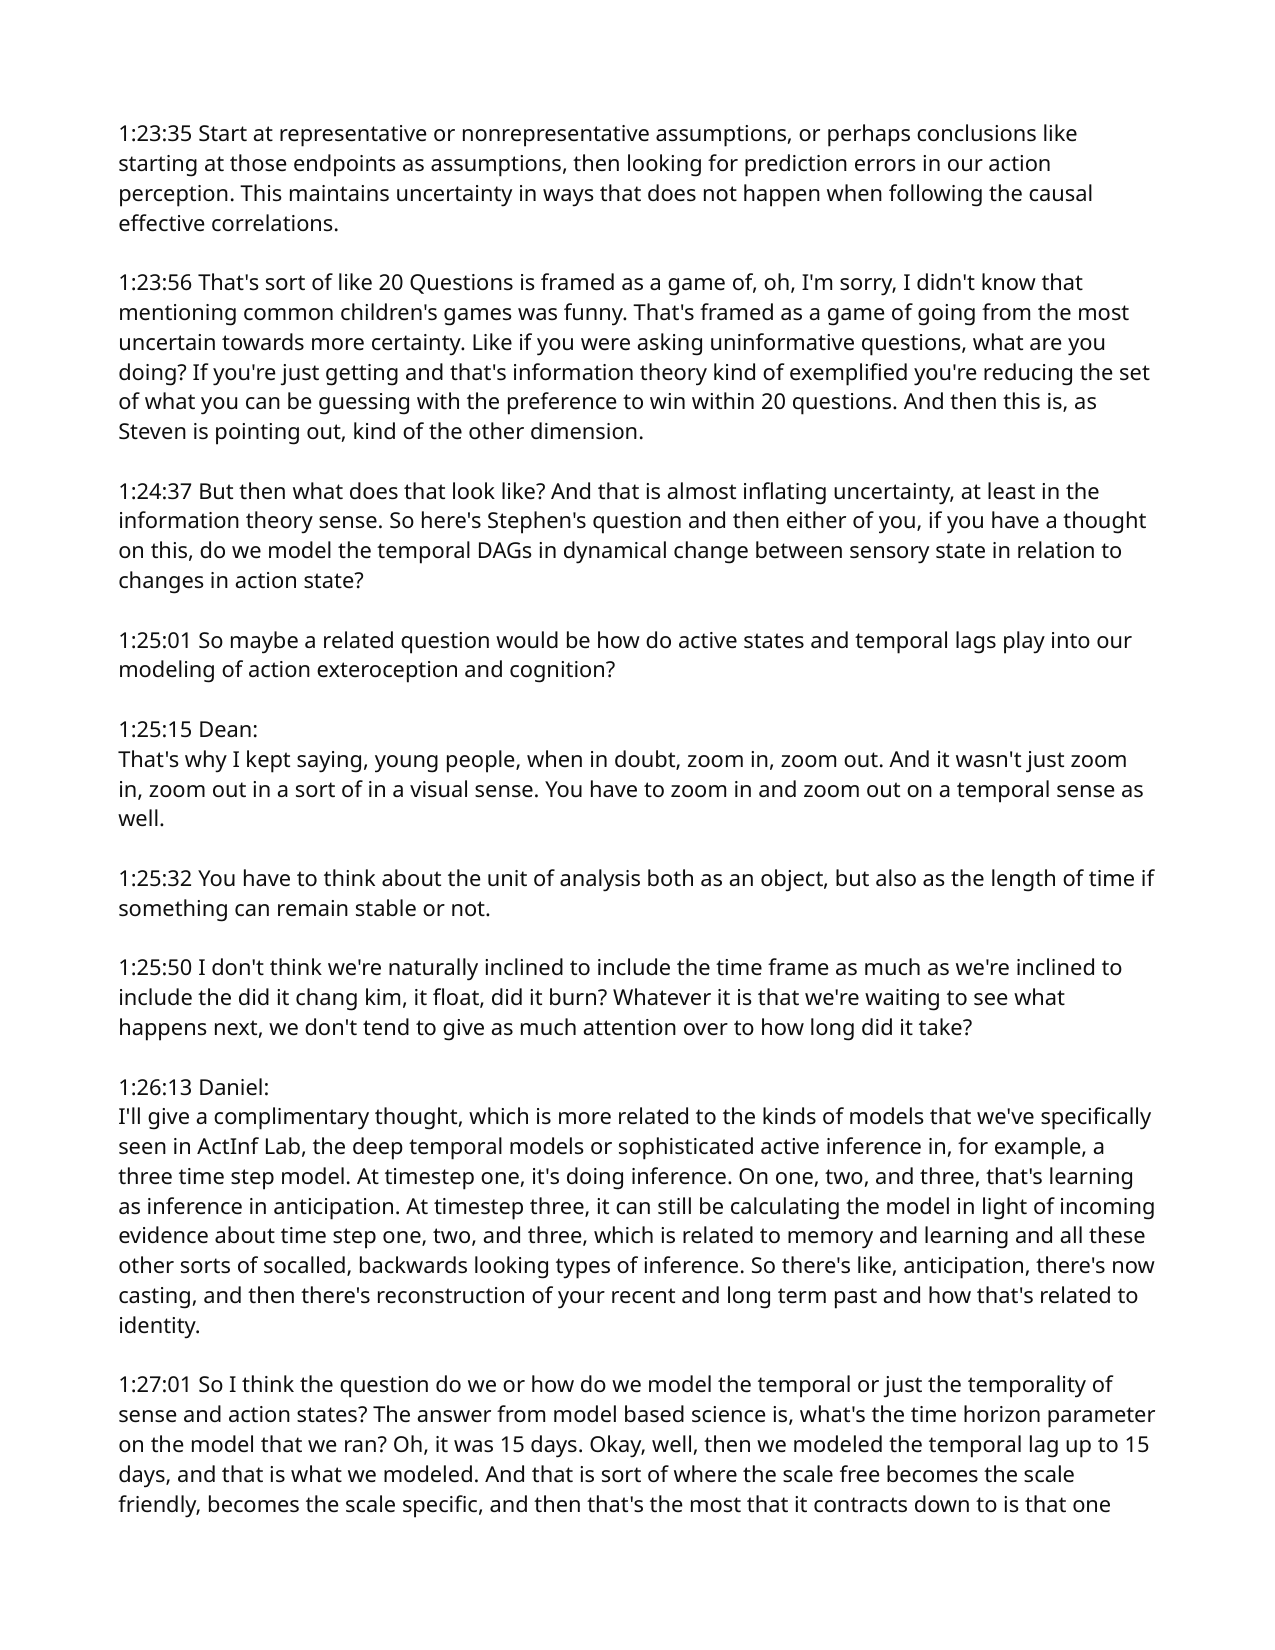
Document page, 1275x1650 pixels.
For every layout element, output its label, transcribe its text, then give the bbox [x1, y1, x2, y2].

text 1:23:35 Start at representative or nonrepresentative assumptions, or perhaps conclusions like starting at those endpoints as assumptions, then looking for prediction errors in our action perception. This maintains uncertainty in ways that does not happen when following the causal effective correlations. 1:23:56 That's sort of like 20 Questions is framed as a game of, oh, I'm sorry, I didn't know that mentioning common children's games was funny. That's framed as a game of going from the most uncertain towards more certainty. Like if you were asking uninformative questions, what are you doing? If you're just getting and that's information theory kind of exemplified you're reducing the set of what you can be guessing with the preference to win within 20 questions. And then this is, as Steven is pointing out, kind of the other dimension. 1:24:37 But then what does that look like? And that is almost inflating uncertainty, at least in the information theory sense. So here's Stephen's question and then either of you, if you have a thought on this, do we model the temporal DAGs in dynamical change between sensory state in relation to changes in action state? 1:25:01 So maybe a related question would be how do active states and temporal lags play into our modeling of action exteroception and cognition? 1:25:15 Dean: That's why I kept saying, young people, when in doubt, zoom in, zoom out. And it wasn't just zoom in, zoom out in a sort of in a visual sense. You have to zoom in and zoom out on a temporal sense as well. 1:25:32 You have to think about the unit of analysis both as an object, but also as the length of time if something can remain stable or not. 1:25:50 I don't think we're naturally inclined to include the time frame as much as we're inclined to include the did it chang kim, it float, did it burn? Whatever it is that we're waiting to see what happens next, we don't tend to give as much attention over to how long did it take? 1:26:13 Daniel: I'll give a complimentary thought, which is more related to the kinds of models that we've specifically seen in ActInf Lab, the deep temporal models or sophisticated active inference in, for example, a three time step model. At timestep one, it's doing inference. On one, two, and three, that's learning as inference in anticipation. At timestep three, it can still be calculating the model in light of incoming evidence about time step one, two, and three, which is related to memory and learning and all these other sorts of socalled, backwards looking types of inference. So there's like, anticipation, there's now casting, and then there's reconstruction of your recent and long term past and how that's related to identity. 1:27:01 So I think the question do we or how do we model the temporal or just the temporality of sense and action states? The answer from model based science is, what's the time horizon parameter on the model that we ran? Oh, it was 15 days. Okay, well, then we modeled the temporal lag up to 15 days, and that is what we modeled. And that is sort of where the scale free becomes the scale friendly, becomes the scale specific, and then that's the most that it contracts down to is that one [118, 118, 1157, 1518]
